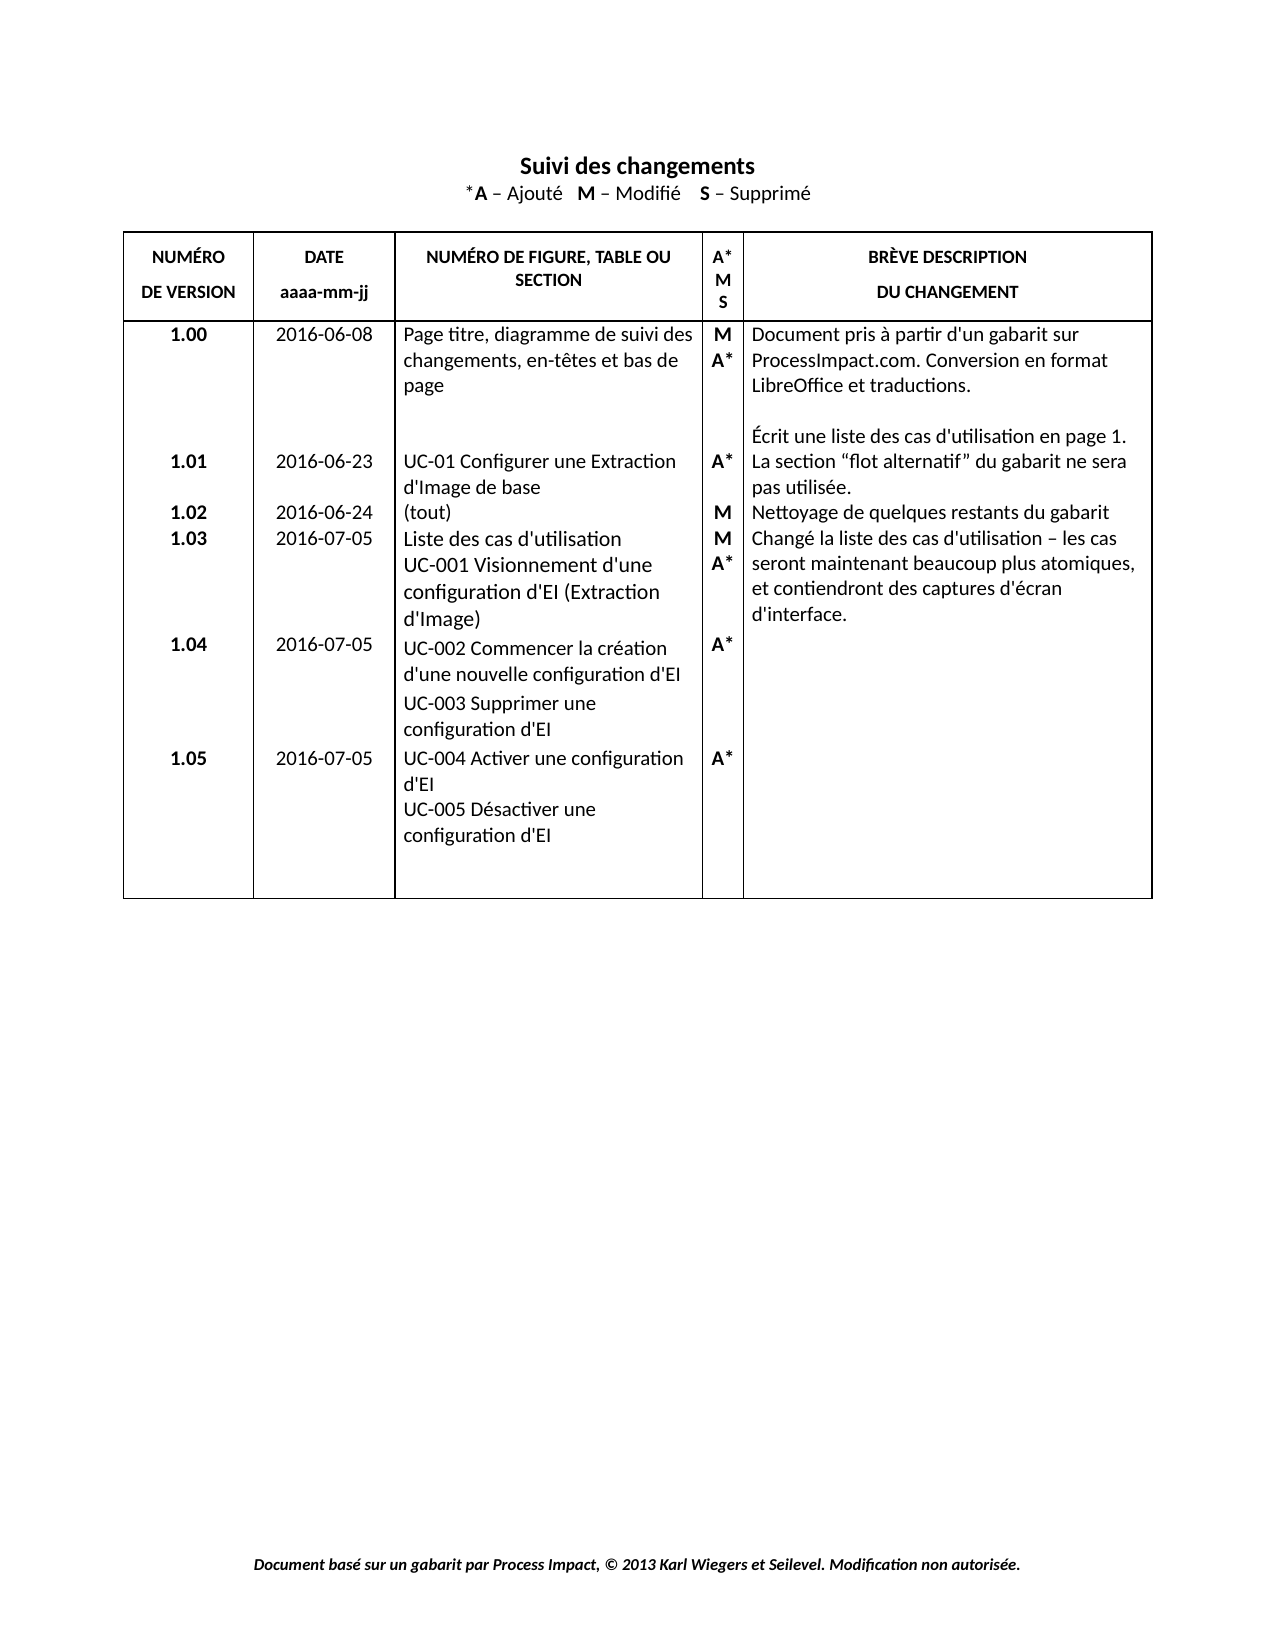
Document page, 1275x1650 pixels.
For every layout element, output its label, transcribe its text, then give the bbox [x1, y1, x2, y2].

table_header A* M S [703, 233, 743, 320]
table_cell A* [703, 746, 743, 847]
table_cell [396, 847, 702, 873]
table_cell [744, 873, 1151, 898]
table_header DATE aaaa-mm-jj [254, 233, 394, 320]
table_cell UC-01 Configurer une Extraction d'Image de base [396, 449, 702, 499]
table_cell [396, 873, 702, 898]
table_cell UC-002 Commencer la création d'une nouvelle configuration d'EI UC-003 Supprimer une configuration d'EI [396, 631, 702, 746]
table_cell [703, 873, 743, 898]
table_cell [744, 631, 1151, 746]
table_cell Document pris à partir d'un gabarit sur ProcessImpact.com. Conversion en format LibreOffice et traductions. Écrit une liste des cas d'utilisation en page 1. [744, 322, 1151, 448]
table_cell UC-004 Activer une configuration d'EI UC-005 Désactiver une configuration d'EI [396, 746, 702, 847]
table_cell MA* [703, 322, 743, 448]
table_cell [124, 873, 253, 898]
table_cell 1.02 [124, 499, 253, 525]
table_cell (tout) [396, 499, 702, 525]
table_cell 1.01 [124, 449, 253, 499]
table_cell [124, 847, 253, 873]
table_header NUMÉRO DE FIGURE, TABLE OU SECTION [396, 233, 702, 320]
table_cell Page titre, diagramme de suivi des changements, en-têtes et bas de page [396, 322, 702, 448]
table_cell A* [703, 631, 743, 746]
table_cell [254, 847, 394, 873]
table_cell 2016-06-24 [254, 499, 394, 525]
table_header NUMÉRO DE VERSION [124, 233, 253, 320]
table_cell 1.00 [124, 322, 253, 448]
table_cell [744, 847, 1151, 873]
table_cell 1.03 [124, 525, 253, 631]
table_cell La section “flot alternatif” du gabarit ne sera pas utilisée. [744, 449, 1151, 499]
table_header BRÈVE DESCRIPTION DU CHANGEMENT [744, 233, 1151, 320]
table_cell 2016-07-05 [254, 525, 394, 631]
table_cell Changé la liste des cas d'utilisation – les cas seront maintenant beaucoup plus atomiques, et contiendront des captures d'écran d'interface. [744, 525, 1151, 631]
table_cell 1.05 [124, 746, 253, 847]
text Suivi des changements [150, 150, 1125, 181]
table_cell 2016-07-05 [254, 746, 394, 847]
table_cell [744, 746, 1151, 847]
table_cell Liste des cas d'utilisation UC-001 Visionnement d'une configuration d'EI (Extraction d'Image) [396, 525, 702, 631]
table_cell 2016-06-23 [254, 449, 394, 499]
text *A – Ajouté M – Modifié S – Supprimé [150, 181, 1125, 206]
table_cell 2016-06-08 [254, 322, 394, 448]
table_cell M [703, 499, 743, 525]
table_cell [703, 847, 743, 873]
table_cell 2016-07-05 [254, 631, 394, 746]
table_cell 1.04 [124, 631, 253, 746]
table_cell [254, 873, 394, 898]
table_cell M A* [703, 525, 743, 631]
table_cell Nettoyage de quelques restants du gabarit [744, 499, 1151, 525]
table_cell A* [703, 449, 743, 499]
